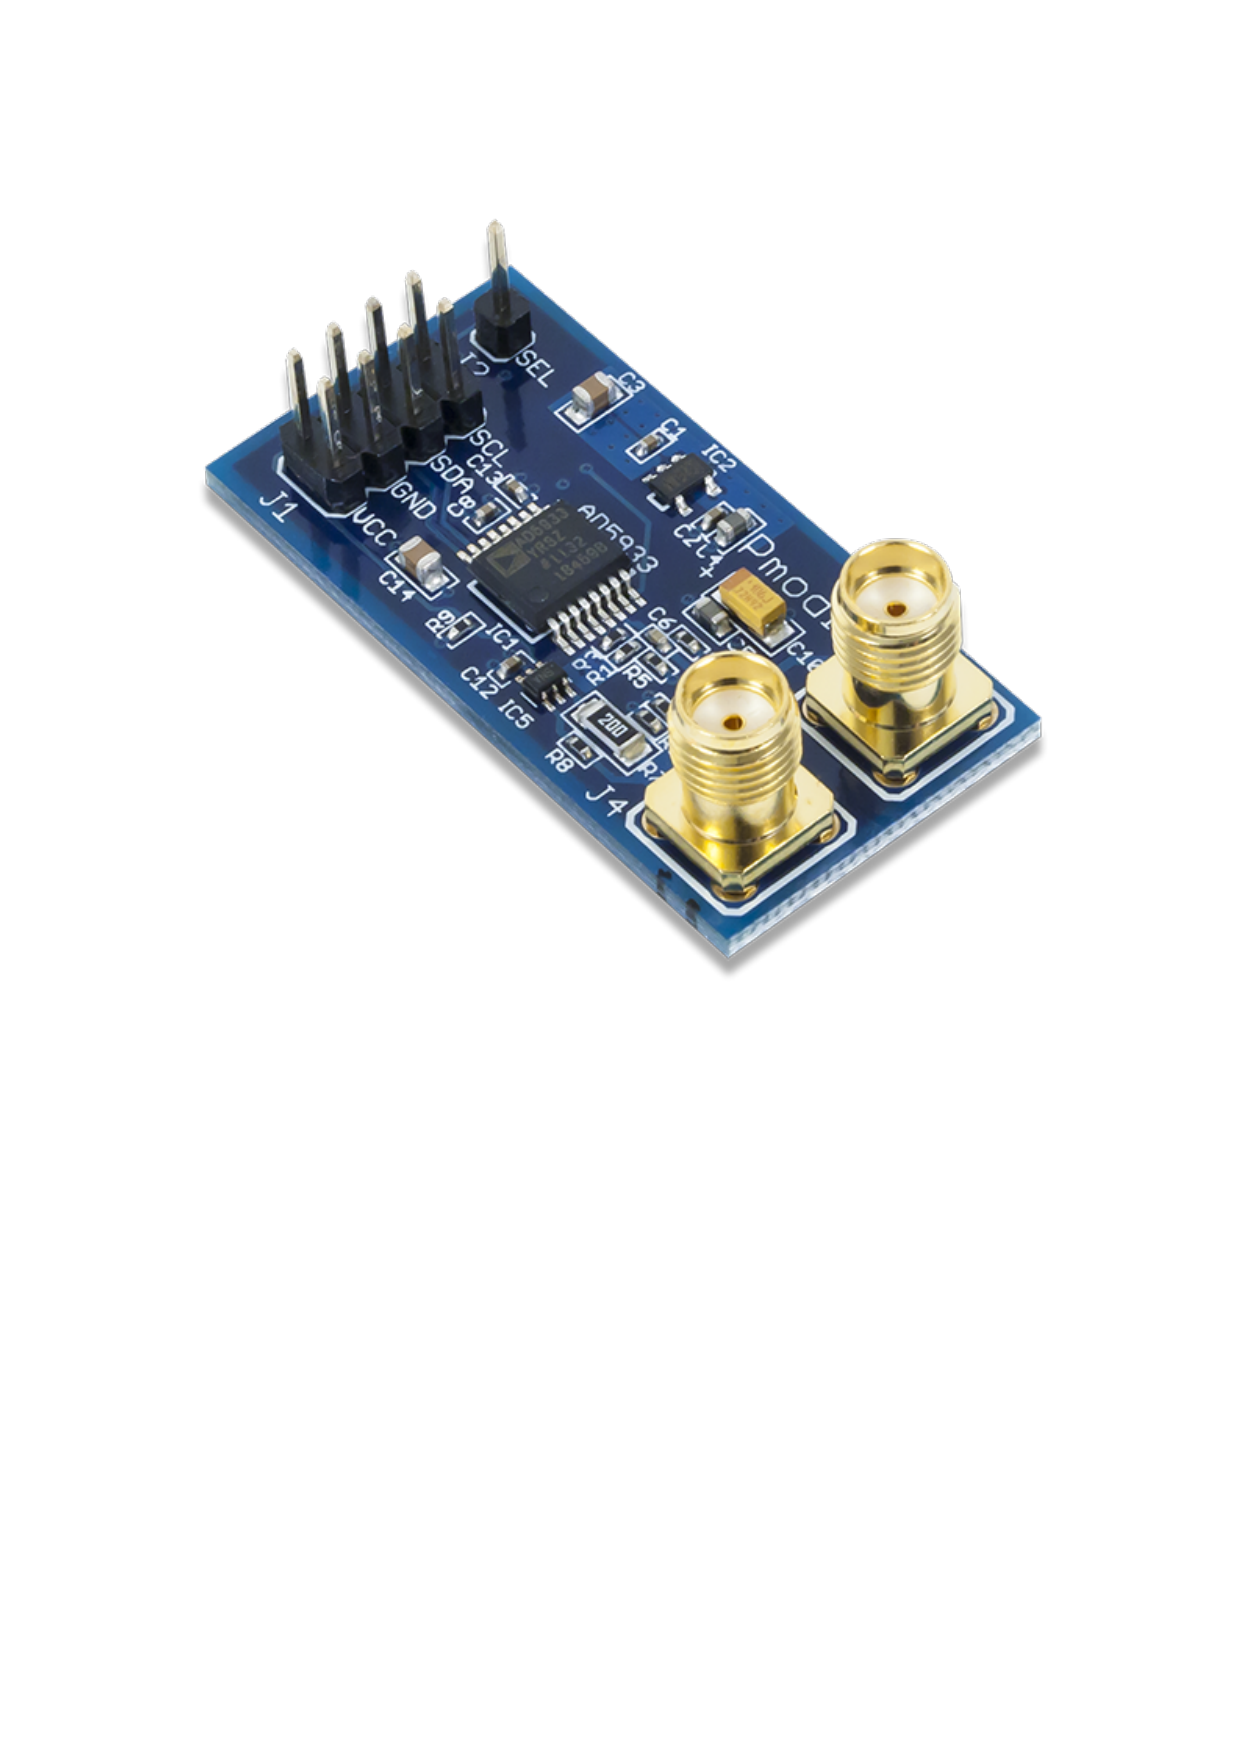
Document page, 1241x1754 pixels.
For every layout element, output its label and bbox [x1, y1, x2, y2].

picture [151, 150, 1089, 1088]
